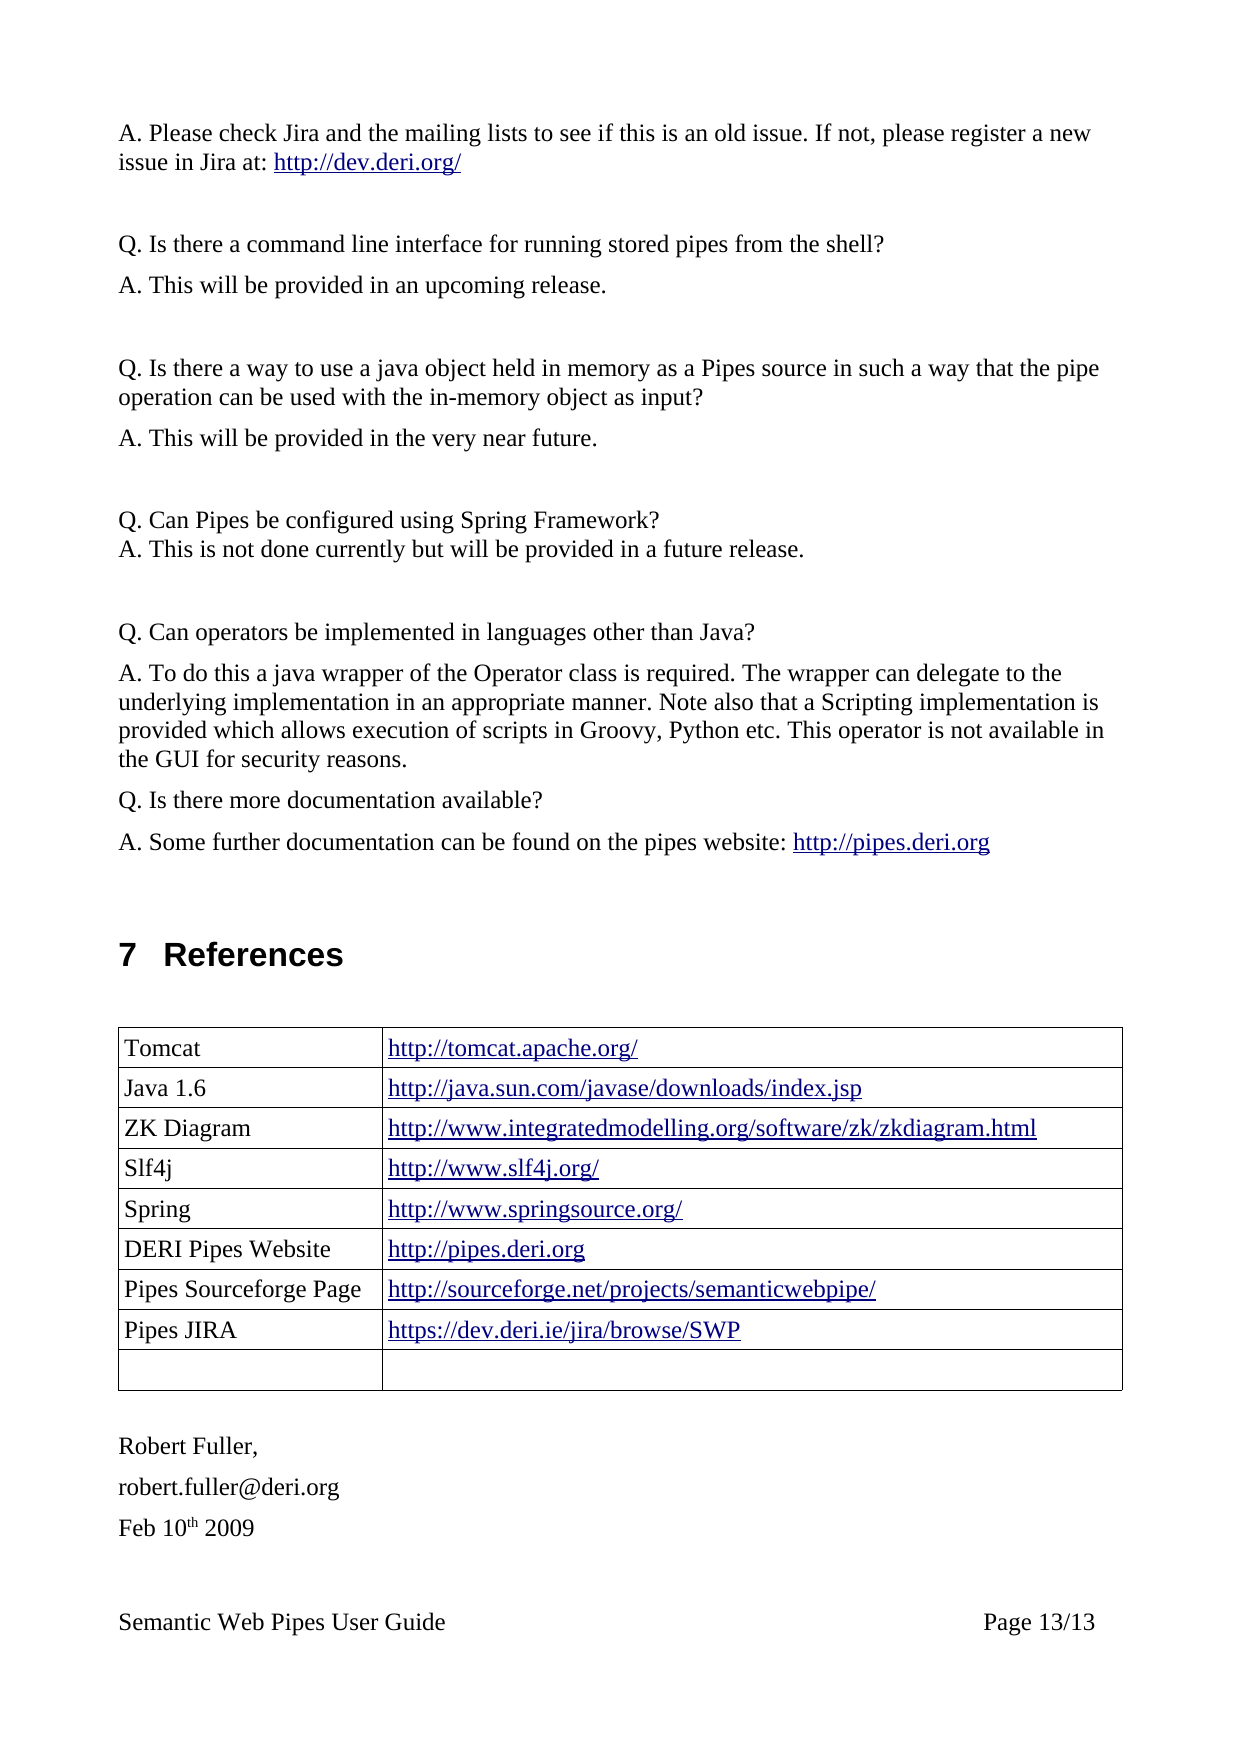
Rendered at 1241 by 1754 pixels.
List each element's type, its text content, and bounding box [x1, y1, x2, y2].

text A. Please check Jira and the mailing lists to see if this is an old issue. If not, please register a new issue in Jira at: http://dev.deri.org/ [118, 118, 1122, 176]
table_cell https://dev.deri.ie/jira/browse/SWP [383, 1310, 1122, 1349]
text Q. Is there a way to use a java object held in memory as a Pipes source in such a way that the pipe operation can be used with the in-memory object as input? [118, 353, 1122, 411]
text A. This will be provided in the very near future. [118, 423, 1122, 452]
text Q. Is there more documentation available? [118, 786, 1122, 814]
table_cell http://pipes.deri.org [383, 1229, 1122, 1269]
table_cell http://www.springsource.org/ [383, 1189, 1122, 1228]
text Robert Fuller, [118, 1431, 1122, 1460]
table_cell Slf4j [119, 1149, 382, 1188]
text Q. Can Pipes be configured using Spring Framework? A. This is not done currently but will be provided in a future release. [118, 506, 1122, 563]
text robert.fuller@deri.org [118, 1472, 1122, 1501]
subtitle References [118, 934, 1122, 973]
table_cell http://www.integratedmodelling.org/software/zk/zkdiagram.html [383, 1108, 1122, 1148]
table_cell http://java.sun.com/javase/downloads/index.jsp [383, 1068, 1122, 1107]
text A. To do this a java wrapper of the Operator class is required. The wrapper can delegate to the underlying implementation in an appropriate manner. Note also that a Scripting implementation is provided which allows execution of scripts in Groovy, Python etc. This operator is not available in the GUI for security reasons. [118, 658, 1122, 773]
text Q. Can operators be implemented in languages other than Java? [118, 617, 1122, 646]
table_header http://tomcat.apache.org/ [383, 1028, 1122, 1067]
table_cell Pipes Sourceforge Page [119, 1270, 382, 1309]
text Feb 10th 2009 [118, 1513, 1122, 1542]
table_cell Pipes JIRA [119, 1310, 382, 1349]
table_cell Java 1.6 [119, 1068, 382, 1107]
table_cell ZK Diagram [119, 1108, 382, 1148]
table_cell http://www.slf4j.org/ [383, 1149, 1122, 1188]
text A. This will be provided in an upcoming release. [118, 271, 1122, 299]
table_cell [383, 1350, 1122, 1390]
table_header Tomcat [119, 1028, 382, 1067]
table_cell Spring [119, 1189, 382, 1228]
text Q. Is there a command line interface for running stored pipes from the shell? [118, 229, 1122, 258]
table_cell [119, 1350, 382, 1390]
text A. Some further documentation can be found on the pipes website: http://pipes.deri.org [118, 827, 1122, 856]
table_cell http://sourceforge.net/projects/semanticwebpipe/ [383, 1270, 1122, 1309]
table_cell DERI Pipes Website [119, 1229, 382, 1269]
